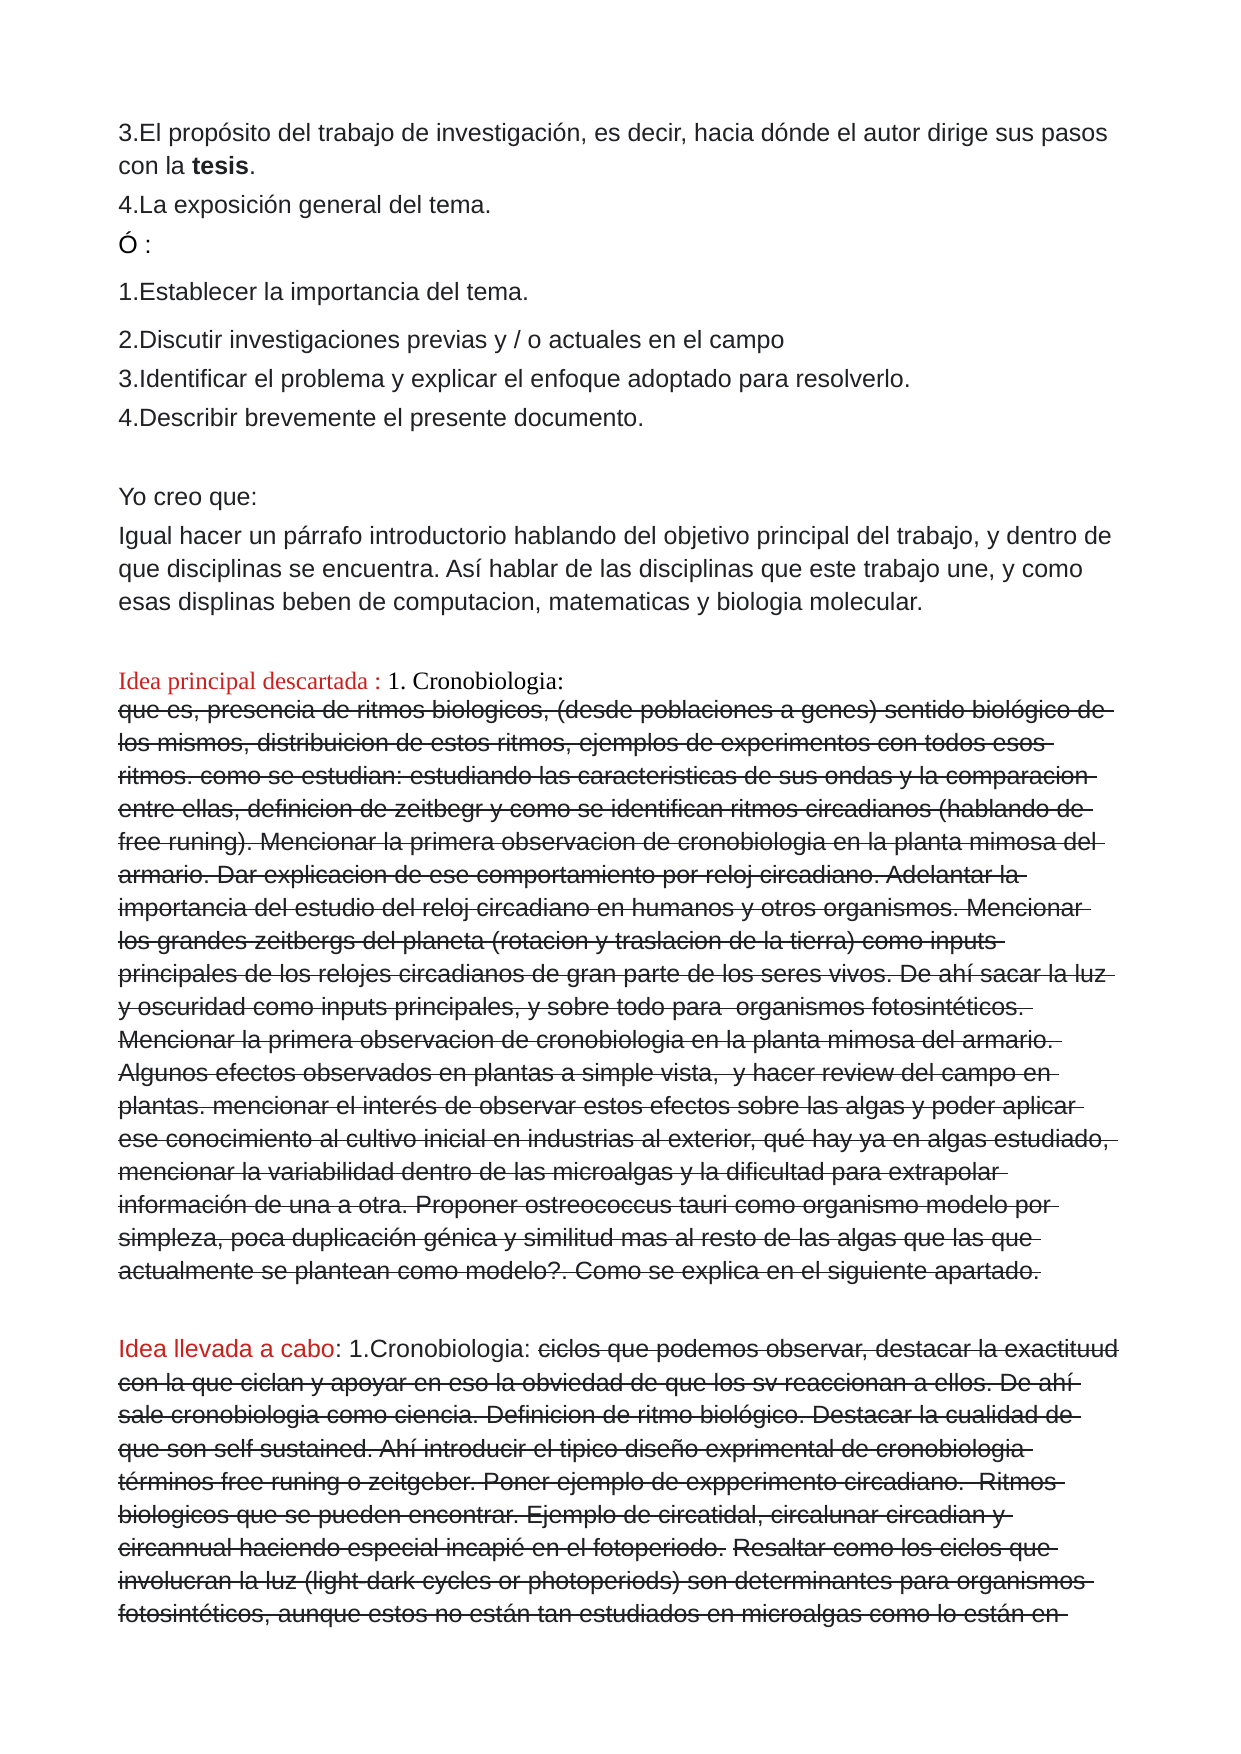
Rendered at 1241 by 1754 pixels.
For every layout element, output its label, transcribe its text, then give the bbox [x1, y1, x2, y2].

text 2.Discutir investigaciones previas y / o actuales en el campo [118, 325, 1122, 354]
text 3.Identificar el problema y explicar el enfoque adoptado para resolverlo. [118, 364, 1122, 393]
text 4.Describir brevemente el presente documento. [118, 403, 1122, 432]
text 3.El propósito del trabajo de investigación, es decir, hacia dónde el autor dirige sus pasos con la tesis. [118, 118, 1122, 180]
text Idea llevada a cabo: 1.Cronobiologia: ciclos que podemos observar, destacar la exactituud con la que ciclan y apoyar en eso la obviedad de que los sv reaccionan a ellos. De ahí sale cronobiologia como ciencia. Definicion de ritmo biológico. Destacar la cualidad de que son self sustained. Ahí introducir el tipico diseño exprimental de cronobiologia términos free runing o zeitgeber. Poner ejemplo de expperimento circadiano. Ritmos biologicos que se pueden encontrar. Ejemplo de circatidal, circalunar circadian y circannual haciendo especial incapié en el fotoperiodo. Resaltar como los ciclos que involucran la luz (light-dark cycles or photoperiods) son determinantes para organismos fotosintéticos, aunque estos no están tan estudiados en microalgas como lo están en [118, 1334, 1122, 1627]
text que es, presencia de ritmos biologicos, (desde poblaciones a genes) sentido biológico de los mismos, distribuicion de estos ritmos, ejemplos de experimentos con todos esos ritmos. como se estudian: estudiando las caracteristicas de sus ondas y la comparacion entre ellas, definicion de zeitbegr y como se identifican ritmos circadianos (hablando de free runing). Mencionar la primera observacion de cronobiologia en la planta mimosa del armario. Dar explicacion de ese comportamiento por reloj circadiano. Adelantar la importancia del estudio del reloj circadiano en humanos y otros organismos. Mencionar los grandes zeitbergs del planeta (rotacion y traslacion de la tierra) como inputs principales de los relojes circadianos de gran parte de los seres vivos. De ahí sacar la luz y oscuridad como inputs principales, y sobre todo para organismos fotosintéticos. Mencionar la primera observacion de cronobiologia en la planta mimosa del armario. Algunos efectos observados en plantas a simple vista, y hacer review del campo en plantas. mencionar el interés de observar estos efectos sobre las algas y poder aplicar ese conocimiento al cultivo inicial en industrias al exterior, qué hay ya en algas estudiado, mencionar la variabilidad dentro de las microalgas y la dificultad para extrapolar información de una a otra. Proponer ostreococcus tauri como organismo modelo por simpleza, poca duplicación génica y similitud mas al resto de las algas que las que actualmente se plantean como modelo?. Como se explica en el siguiente apartado. [118, 694, 1122, 1285]
text 1.Establecer la importancia del tema. [118, 277, 1122, 306]
text Idea principal descartada : 1. Cronobiologia: [118, 666, 1122, 694]
text Ó : [118, 230, 1122, 258]
text 4.La exposición general del tema. [118, 190, 1122, 219]
text Igual hacer un párrafo introductorio hablando del objetivo principal del trabajo, y dentro de que disciplinas se encuentra. Así hablar de las disciplinas que este trabajo une, y como esas displinas beben de computacion, matematicas y biologia molecular. [118, 521, 1122, 616]
text Yo creo que: [118, 482, 1122, 511]
